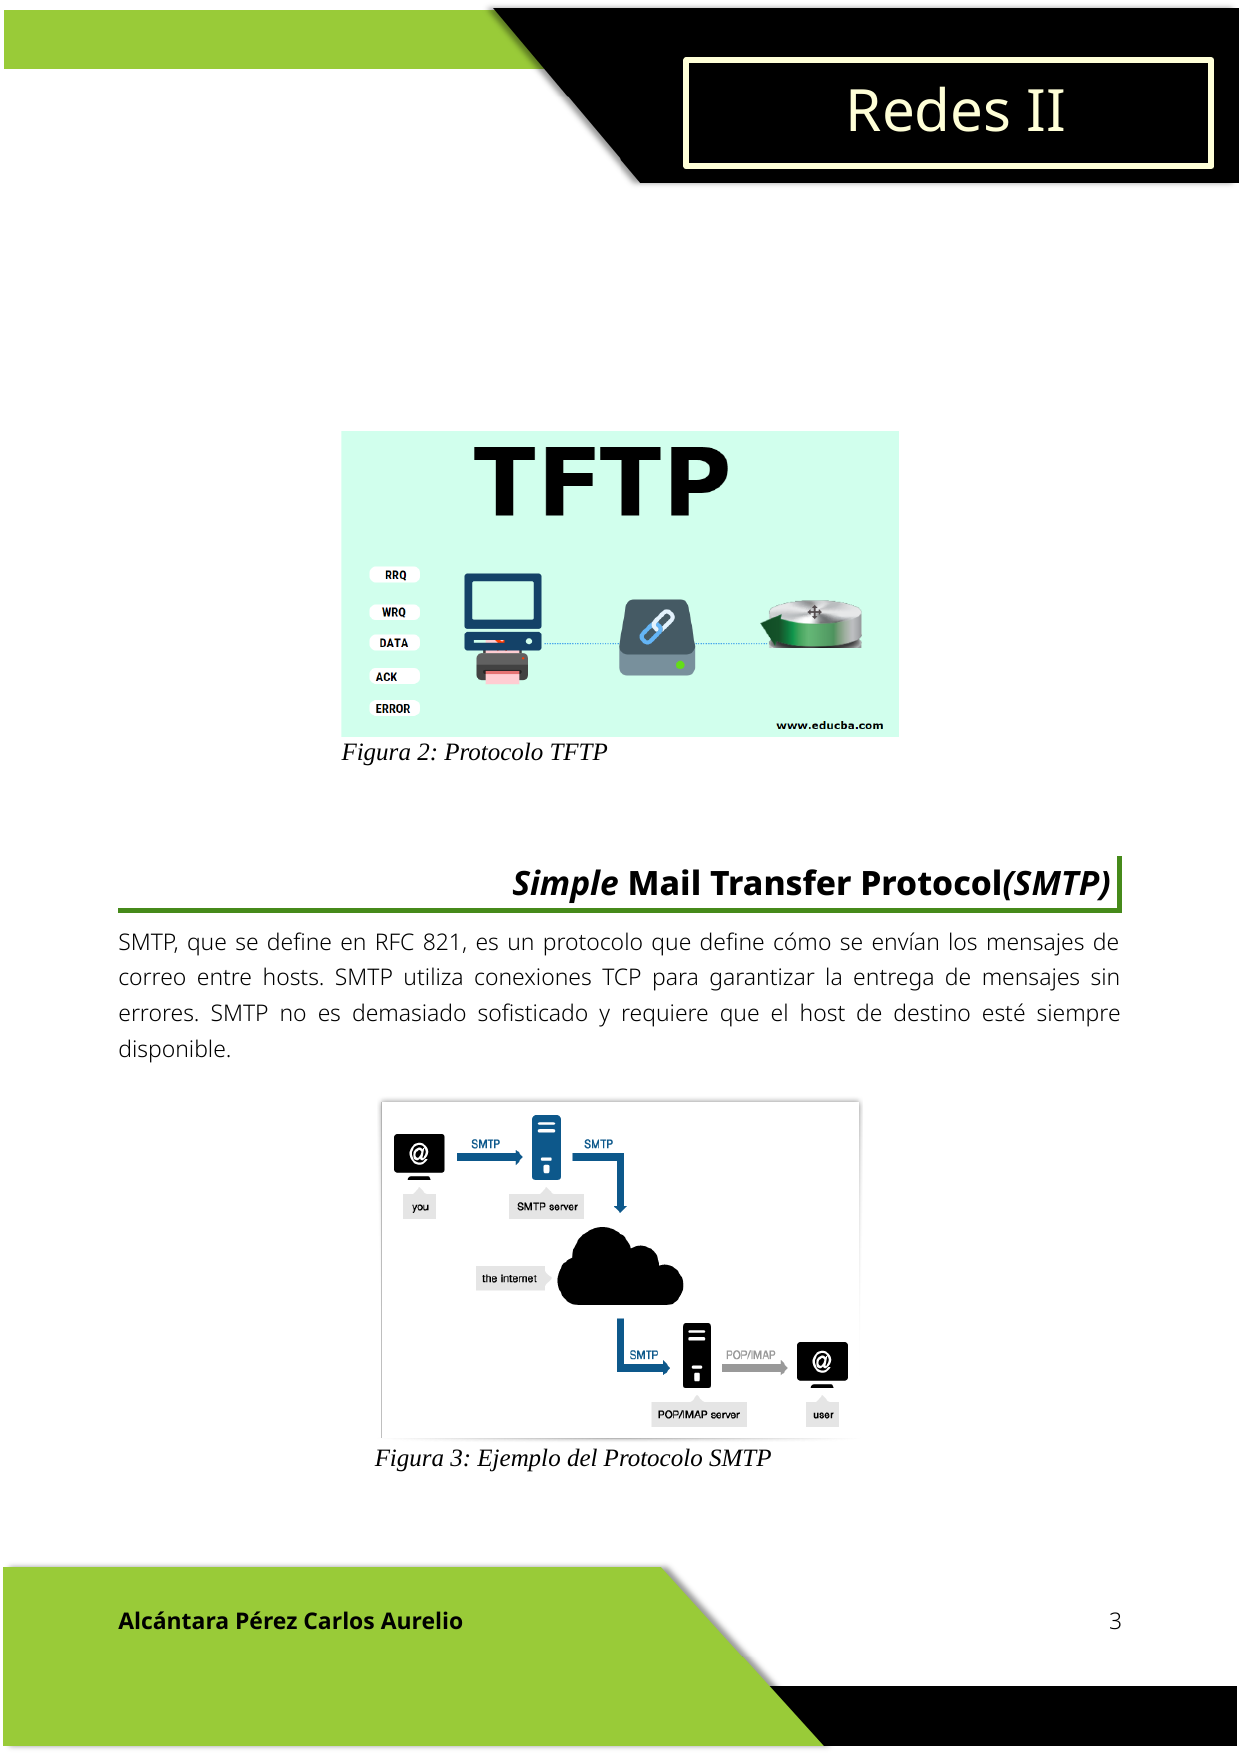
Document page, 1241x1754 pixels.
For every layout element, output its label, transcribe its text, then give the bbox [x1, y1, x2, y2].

text SMTP, que se define en RFC 821, es un protocolo que define cómo se envían los mensajes de correo entre hosts. SMTP utiliza conexiones TCP para garantizar la entrega de mensajes sin errores. SMTP no es demasiado sofisticado y requiere que el host de destino esté siempre disponible. [118, 925, 1122, 1064]
text Figura 2: Protocolo TFTP [341, 737, 899, 766]
text Figura 3: Ejemplo del Protocolo SMTP [374, 1096, 866, 1471]
picture [0, 0, 1241, 1754]
subtitle Simple Mail Transfer Protocol(SMTP) [118, 856, 1117, 908]
